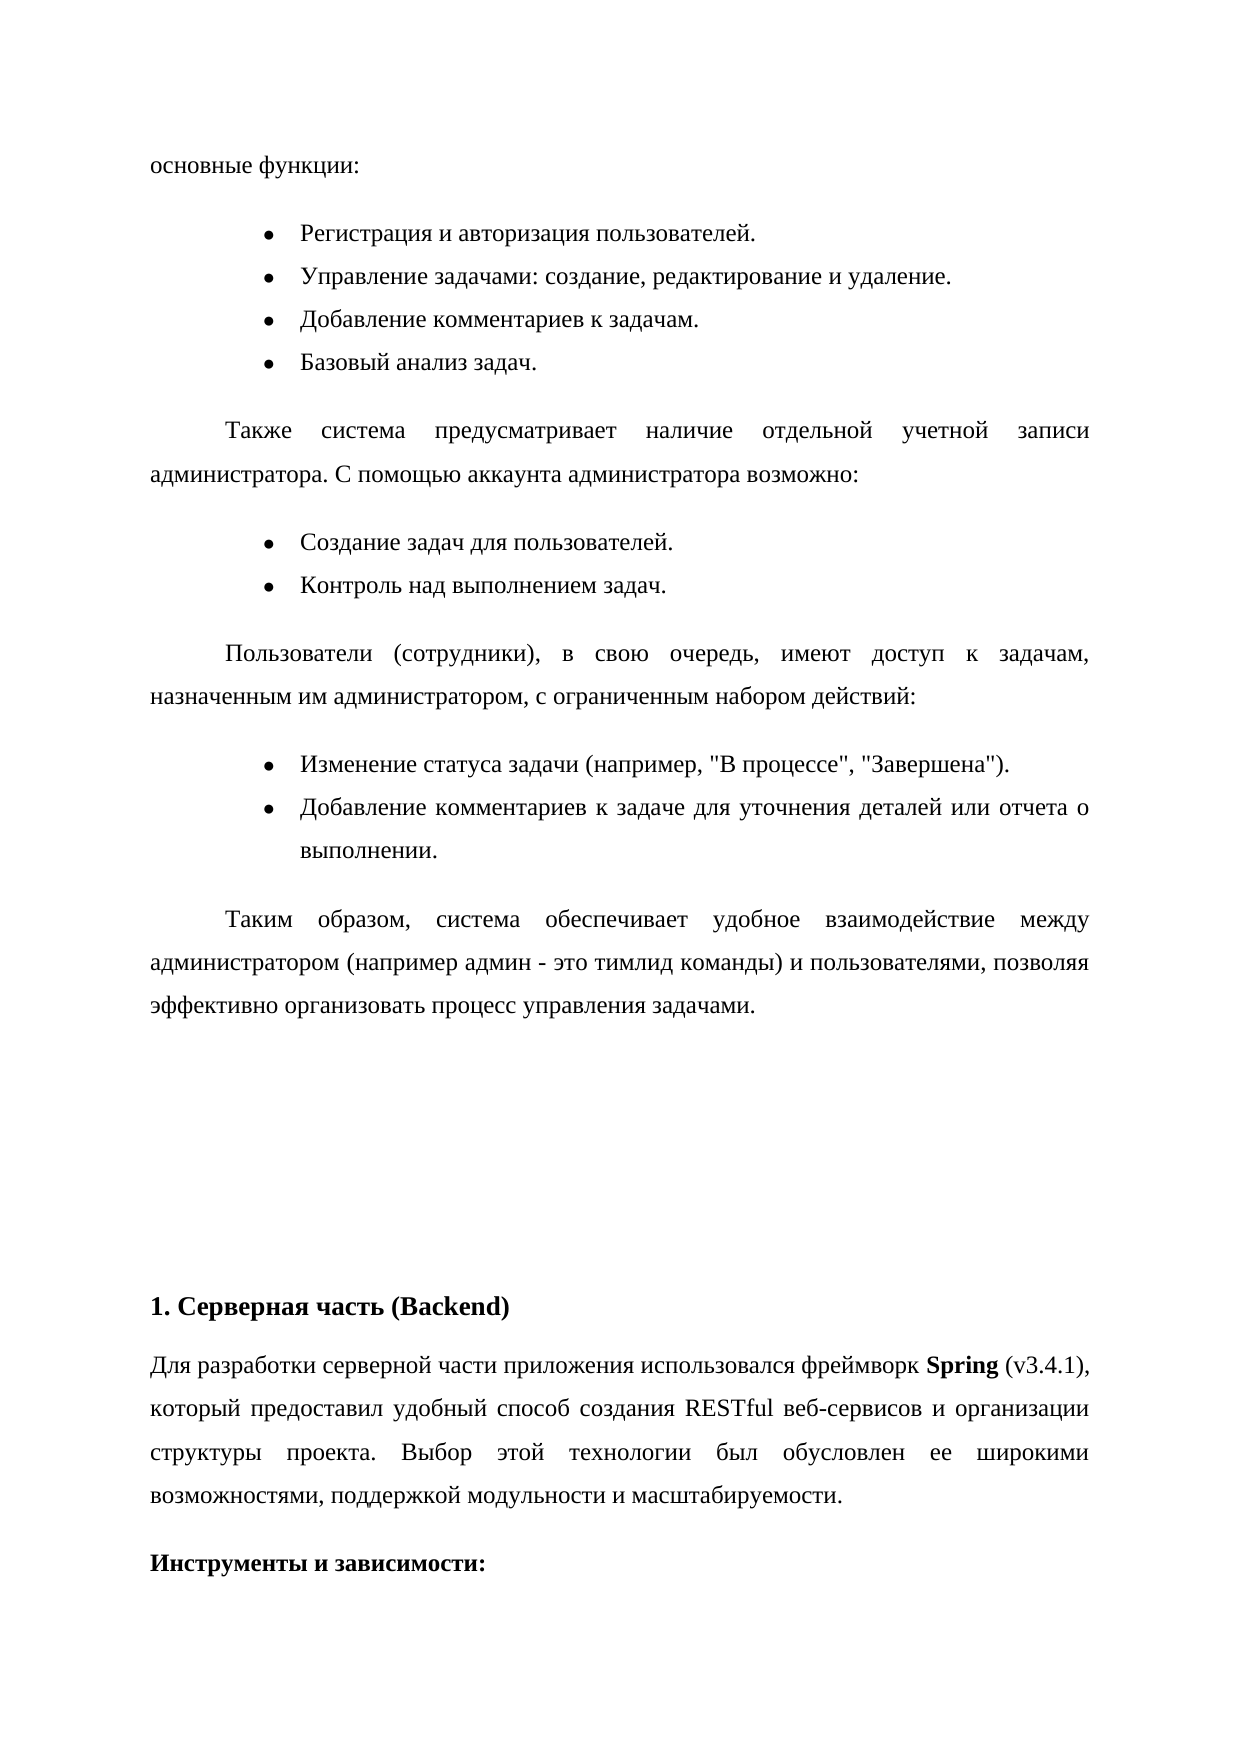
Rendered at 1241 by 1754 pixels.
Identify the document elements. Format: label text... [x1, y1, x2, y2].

list Добавление комментариев к задаче для уточнения деталей или отчета о выполнении. [262, 792, 1090, 864]
list Добавление комментариев к задачам. [262, 304, 1090, 333]
subtitle 1. Серверная часть (Backend) [150, 1289, 1090, 1321]
list Контроль над выполнением задач. [262, 570, 1090, 599]
text Инструменты и зависимости: [150, 1548, 1090, 1577]
list Регистрация и авторизация пользователей. [262, 218, 1090, 247]
text Пользователи (сотрудники), в свою очередь, имеют доступ к задачам, назначенным им администратором, с ограниченным набором действий: [150, 638, 1090, 710]
list Изменение статуса задачи (например, "В процессе", "Завершена"). [262, 749, 1090, 778]
list Базовый анализ задач. [262, 347, 1090, 376]
list Управление задачами: создание, редактирование и удаление. [262, 261, 1090, 290]
text основные функции: [150, 150, 1090, 179]
text Для разработки серверной части приложения использовался фреймворк Spring (v3.4.1), который предоставил удобный способ создания RESTful веб-сервисов и организации структуры проекта. Выбор этой технологии был обусловлен ее широкими возможностями, поддержкой модульности и масштабируемости. [150, 1350, 1090, 1508]
list Создание задач для пользователей. [262, 527, 1090, 556]
text Таким образом, система обеспечивает удобное взаимодействие между администратором (например админ - это тимлид команды) и пользователями, позволяя эффективно организовать процесс управления задачами. [150, 904, 1090, 1019]
text Также система предусматривает наличие отдельной учетной записи администратора. С помощью аккаунта администратора возможно: [150, 416, 1090, 487]
